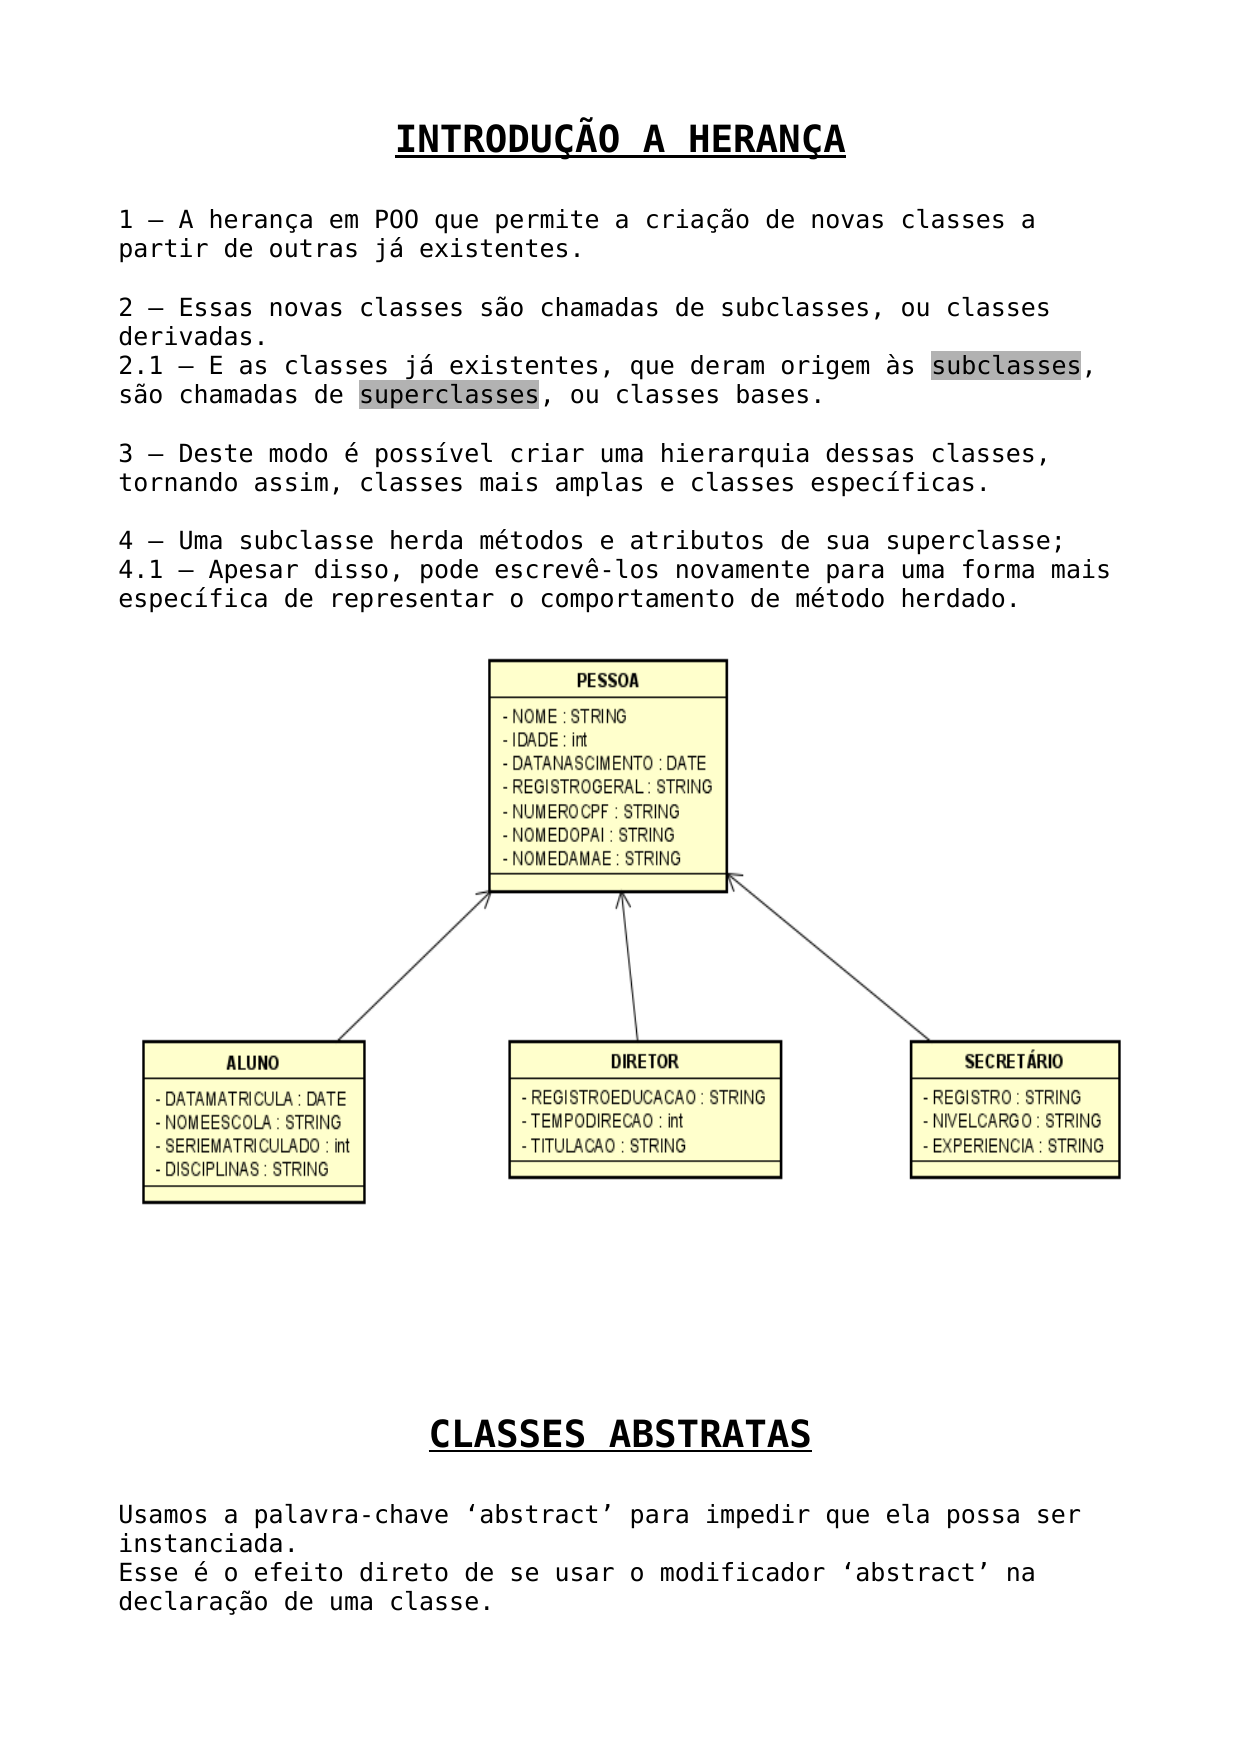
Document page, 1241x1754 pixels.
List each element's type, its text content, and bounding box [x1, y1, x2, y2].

text 2 – Essas novas classes são chamadas de subclasses, ou classes derivadas. [118, 293, 1122, 351]
text CLASSES ABSTRATAS [118, 1413, 1122, 1456]
picture [131, 639, 1136, 1209]
text 2.1 – E as classes já existentes, que deram origem às subclasses, são chamadas de superclasses, ou classes bases. [118, 351, 1122, 409]
text INTRODUÇÃO A HERANÇA [118, 118, 1122, 162]
text Esse é o efeito direto de se usar o modificador ‘abstract’ na declaração de uma classe. [118, 1558, 1122, 1617]
text 4.1 – Apesar disso, pode escrevê-los novamente para uma forma mais específica de representar o comportamento de método herdado. [118, 555, 1122, 614]
text Usamos a palavra-chave ‘abstract’ para impedir que ela possa ser instanciada. [118, 1500, 1122, 1558]
text 1 – A herança em POO que permite a criação de novas classes a partir de outras já existentes. [118, 205, 1122, 264]
text 4 – Uma subclasse herda métodos e atributos de sua superclasse; [118, 526, 1122, 555]
text 3 – Deste modo é possível criar uma hierarquia dessas classes, tornando assim, classes mais amplas e classes específicas. [118, 439, 1122, 497]
